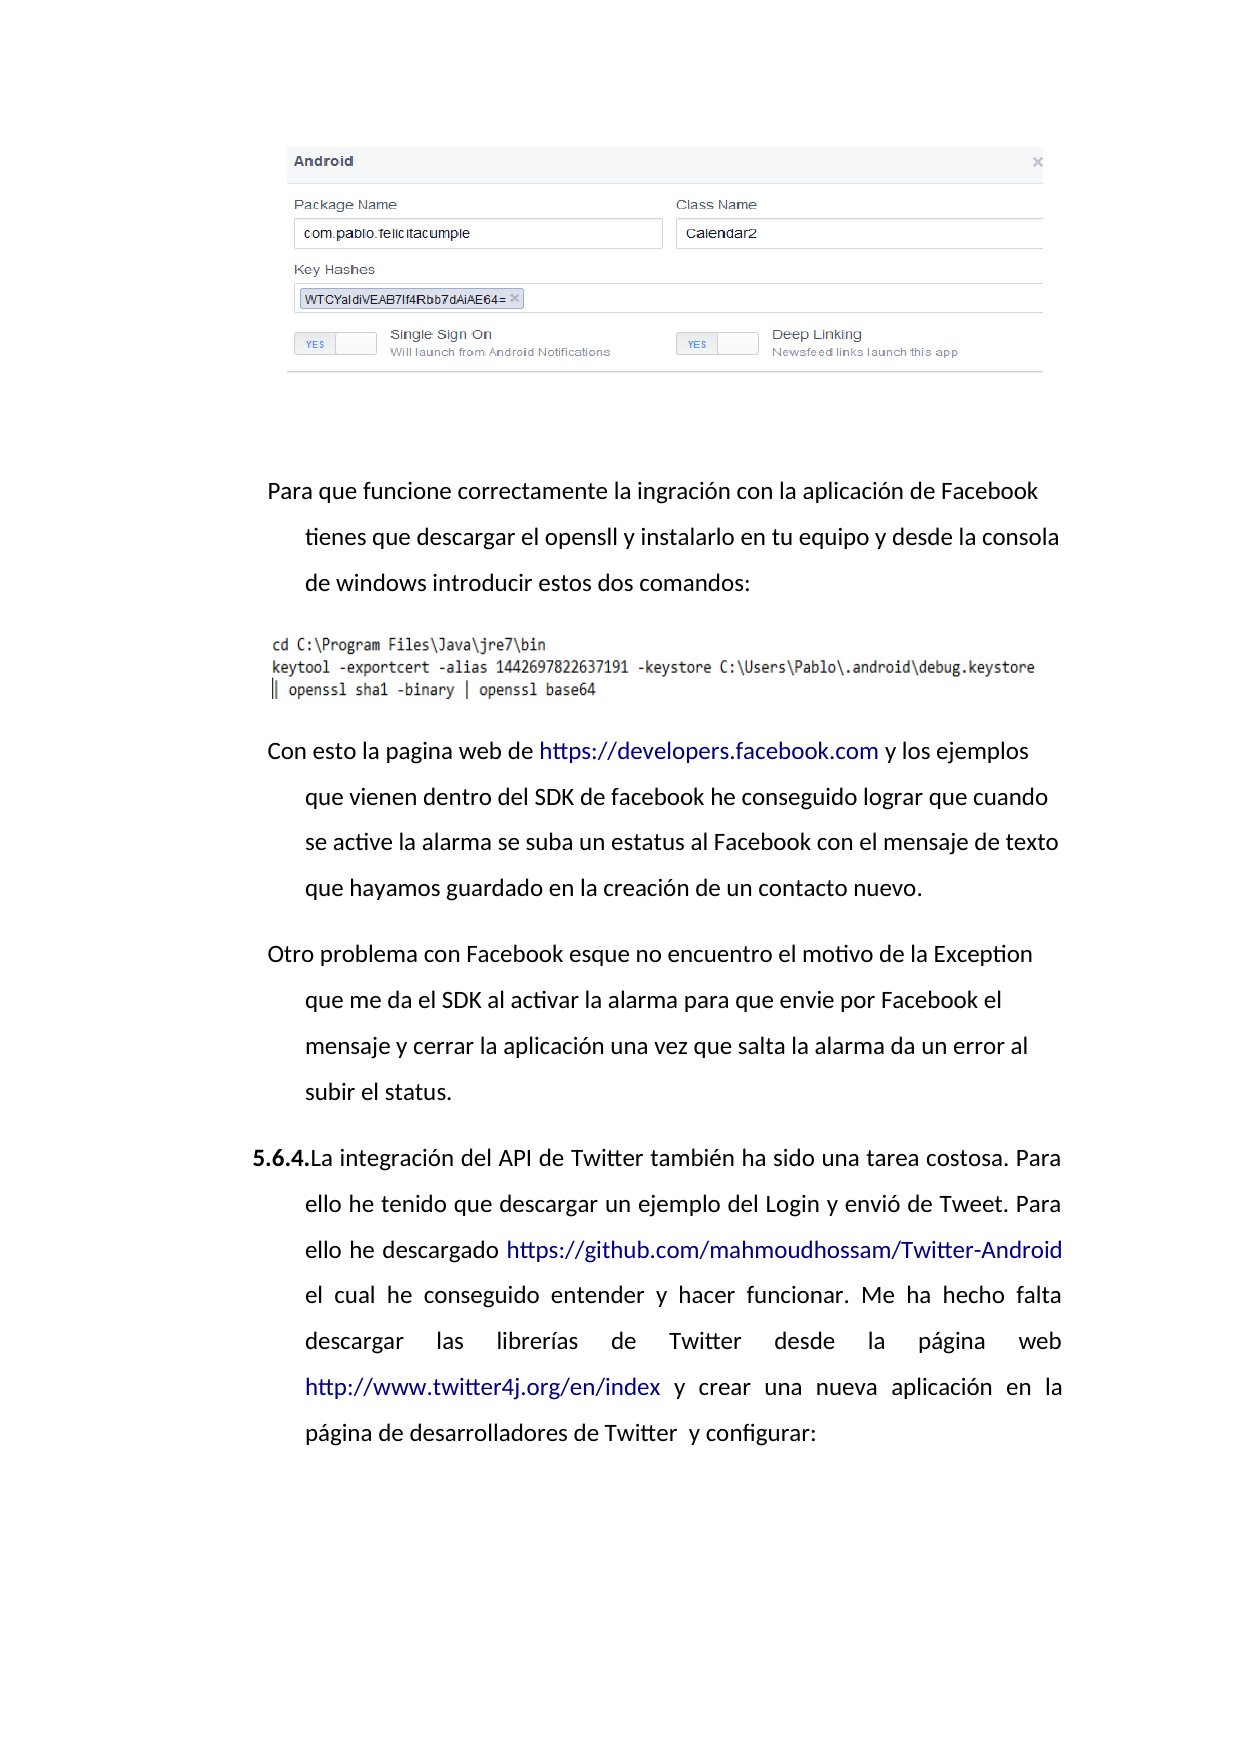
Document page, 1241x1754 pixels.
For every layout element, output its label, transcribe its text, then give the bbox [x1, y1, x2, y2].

text Para que funcione correctamente la ingración con la aplicación de Facebook tienes que descargar el opensll y instalarlo en tu equipo y desde la consola de windows introducir estos dos comandos: [267, 475, 1063, 597]
text Con esto la pagina web de https://developers.facebook.com y los ejemplos que vienen dentro del SDK de facebook he conseguido lograr que cuando se active la alarma se suba un estatus al Facebook con el mensaje de texto que hayamos guardado en la creación de un contacto nuevo. [267, 735, 1063, 903]
list La integración del API de Twitter también ha sido una tarea costosa. Para ello he tenido que descargar un ejemplo del Login y envió de Tweet. Para ello he descargado https://github.com/mahmoudhossam/Twitter-Android el cual he conseguido entender y hacer funcionar. Me ha hecho falta descargar las librerías de Twitter desde la página web http://www.twitter4j.org/en/index y crear una nueva aplicación en la página de desarrolladores de Twitter y configurar: [252, 1142, 1063, 1447]
text Otro problema con Facebook esque no encuentro el motivo de la Exception que me da el SDK al activar la alarma para que envie por Facebook el mensaje y cerrar la aplicación una vez que salta la alarma da un error al subir el status. [267, 939, 1063, 1106]
